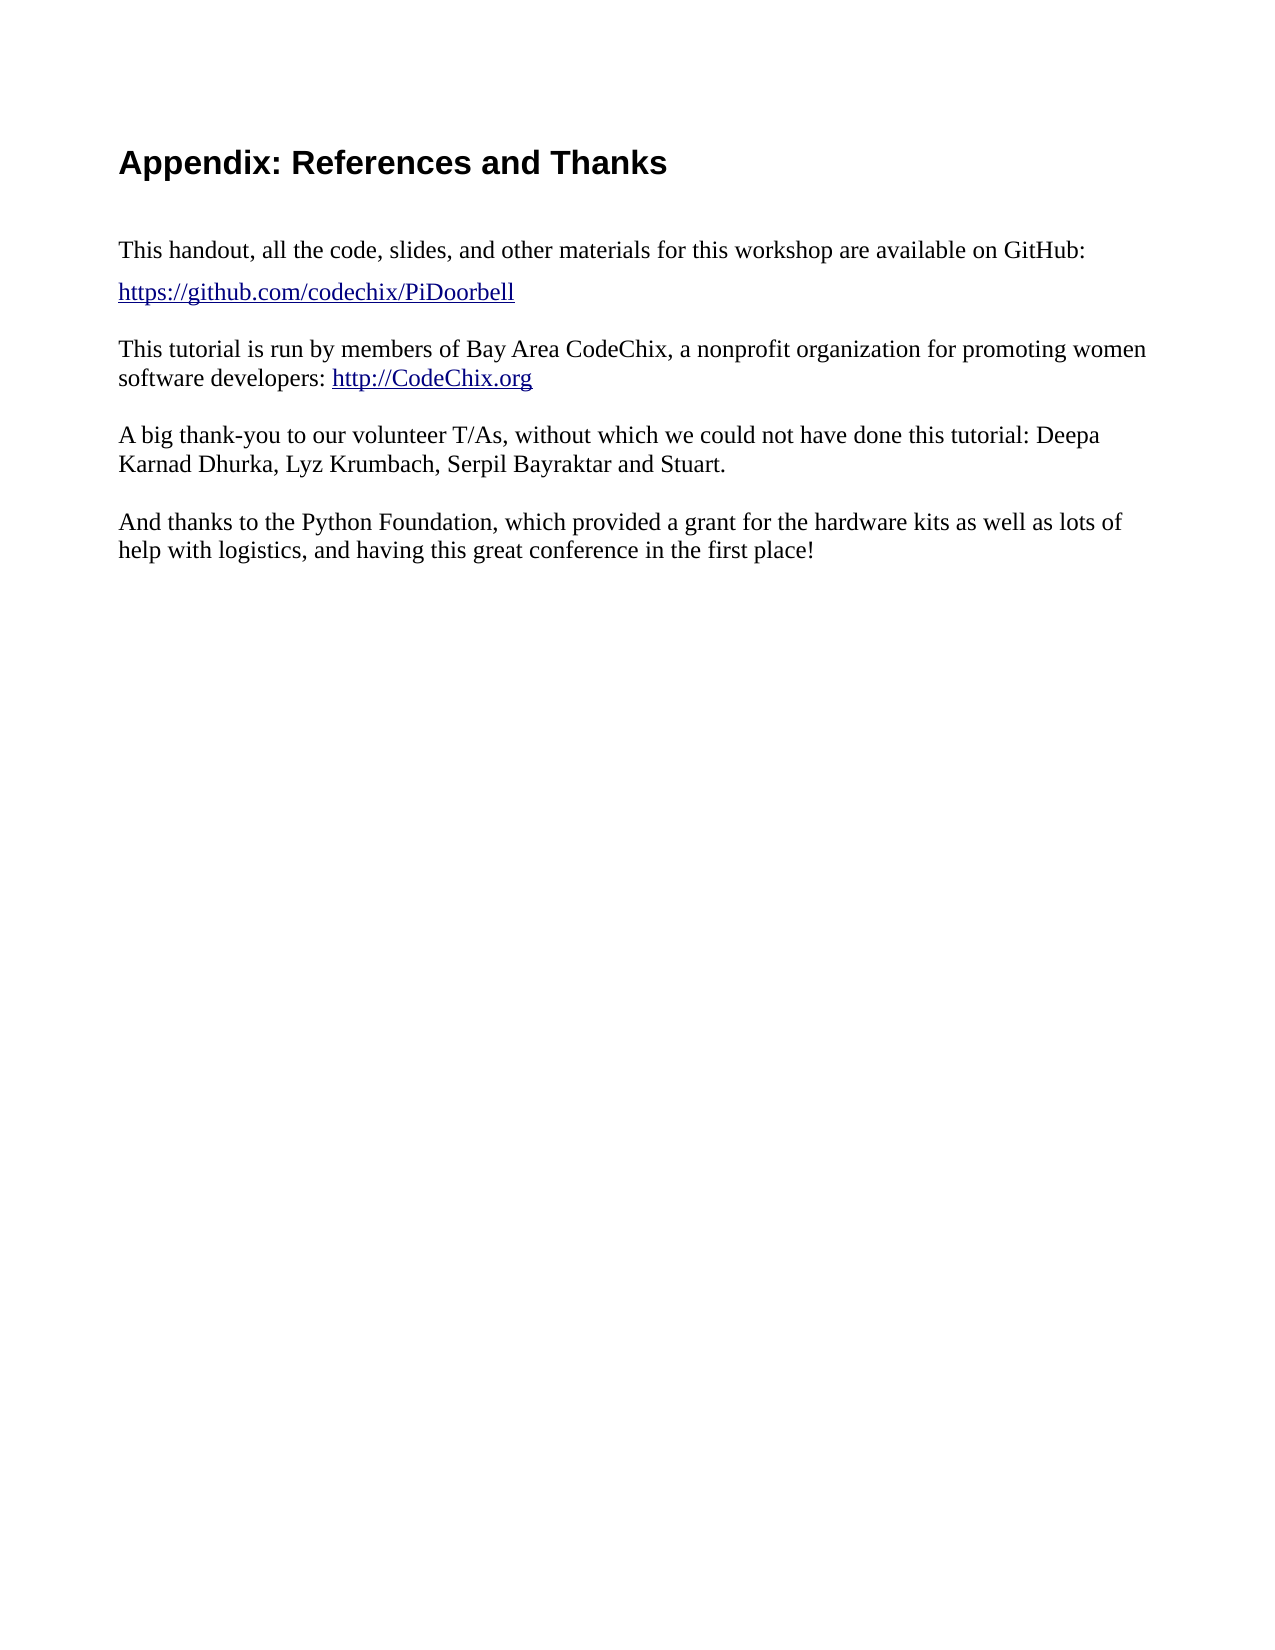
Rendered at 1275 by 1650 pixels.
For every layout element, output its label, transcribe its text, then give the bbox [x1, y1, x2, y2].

subtitle Appendix: References and Thanks [118, 143, 1157, 182]
text https://github.com/codechix/PiDoorbell [118, 277, 1157, 306]
text This tutorial is run by members of Bay Area CodeChix, a nonprofit organization for promoting women software developers: http://CodeChix.org [118, 334, 1157, 392]
text This handout, all the code, slides, and other materials for this workshop are available on GitHub: [118, 236, 1157, 264]
text And thanks to the Python Foundation, which provided a grant for the hardware kits as well as lots of help with logistics, and having this great conference in the first place! [118, 507, 1157, 564]
text A big thank-you to our volunteer T/As, without which we could not have done this tutorial: Deepa Karnad Dhurka, Lyz Krumbach, Serpil Bayraktar and Stuart. [118, 421, 1157, 478]
